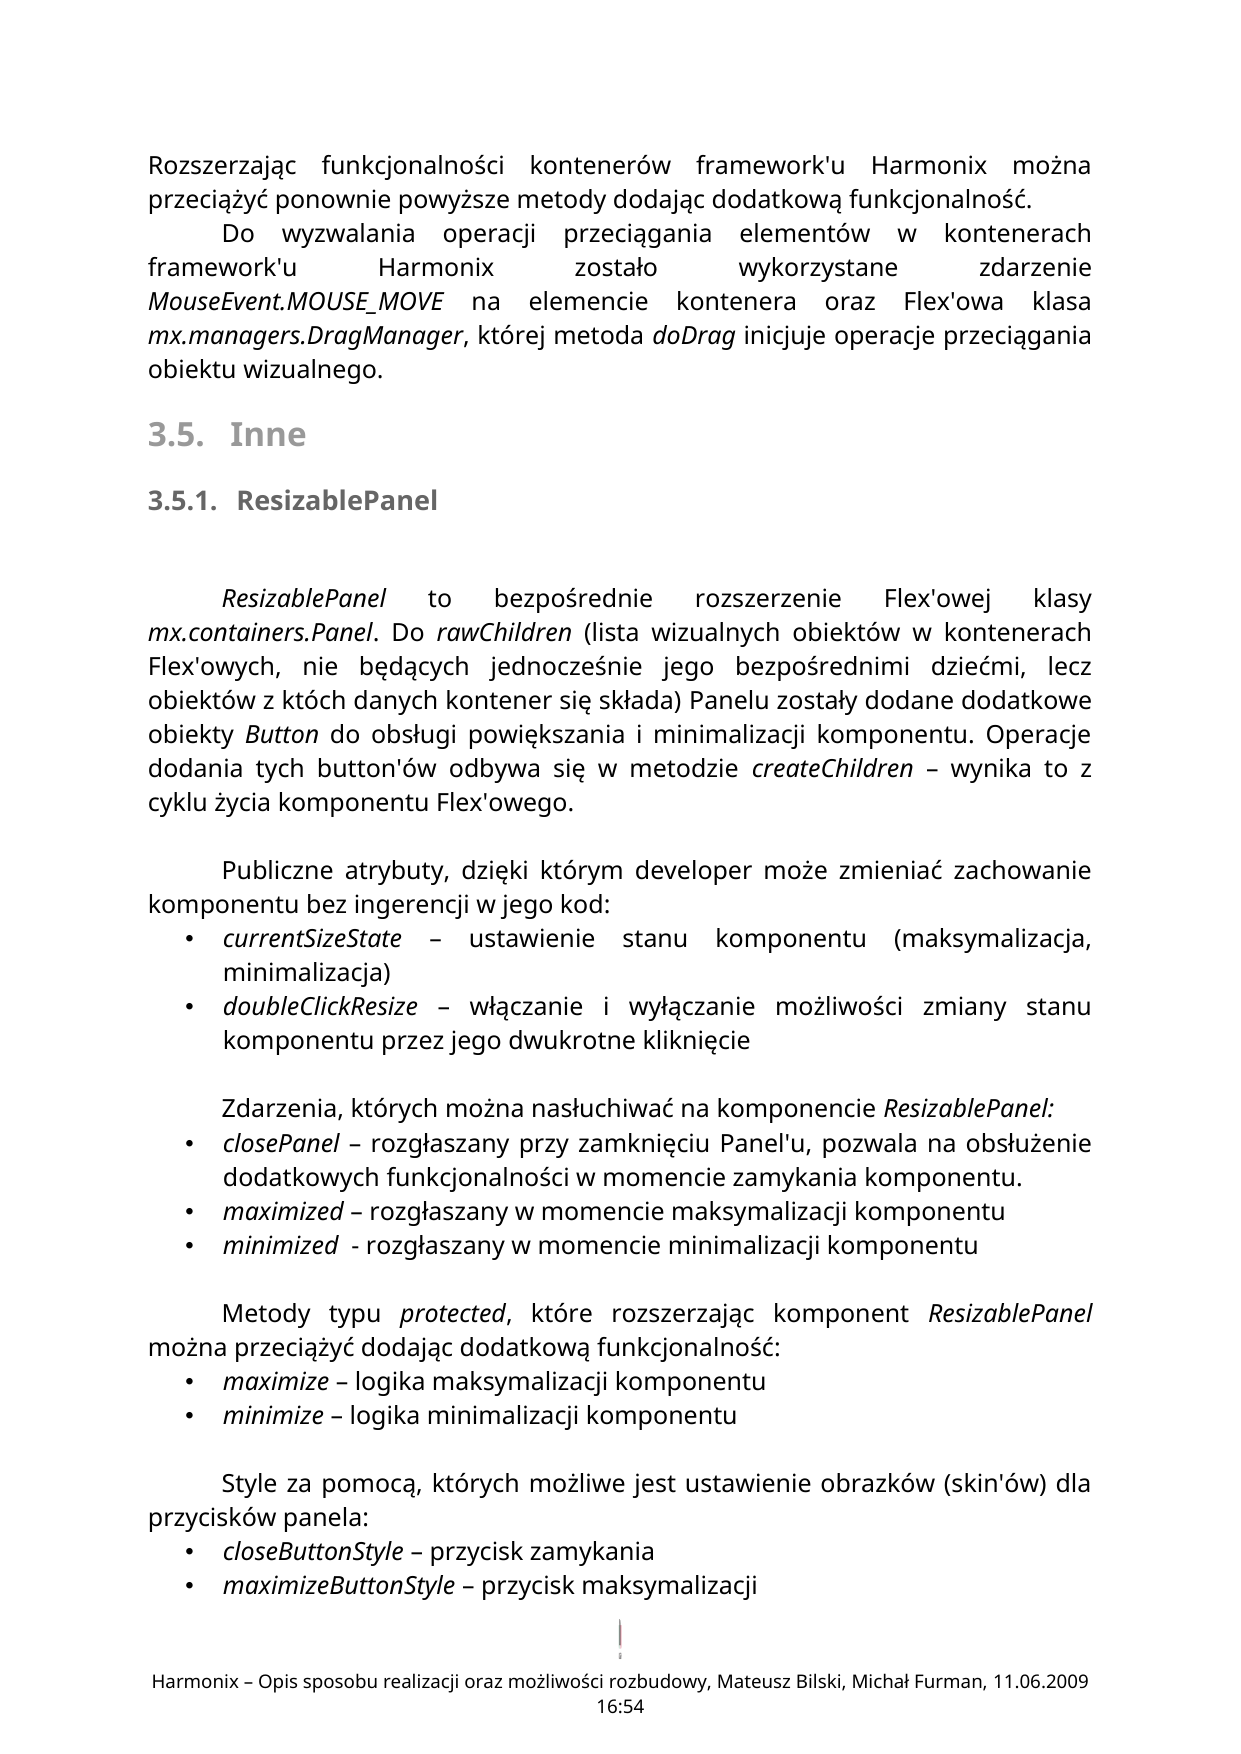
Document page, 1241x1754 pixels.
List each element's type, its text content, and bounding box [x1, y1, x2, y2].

text Metody typu protected, które rozszerzając komponent ResizablePanel można przeciążyć dodając dodatkową funkcjonalność: [148, 1296, 1092, 1364]
list closePanel – rozgłaszany przy zamknięciu Panel'u, pozwala na obsłużenie dodatkowych funkcjonalności w momencie zamykania komponentu. [185, 1125, 1092, 1193]
list minimize – logika minimalizacji komponentu [185, 1398, 1092, 1432]
list doubleClickResize – włączanie i wyłączanie możliwości zmiany stanu komponentu przez jego dwukrotne kliknięcie [185, 989, 1092, 1057]
list maximizeButtonStyle – przycisk maksymalizacji [185, 1568, 1092, 1602]
subtitle Inne [148, 411, 1092, 456]
text Rozszerzając funkcjonalności kontenerów framework'u Harmonix można przeciążyć ponownie powyższe metody dodając dodatkową funkcjonalność. [148, 148, 1092, 216]
text Publiczne atrybuty, dzięki którym developer może zmieniać zachowanie komponentu bez ingerencji w jego kod: [148, 853, 1092, 921]
list minimized - rozgłaszany w momencie minimalizacji komponentu [185, 1227, 1092, 1261]
list maximized – rozgłaszany w momencie maksymalizacji komponentu [185, 1193, 1092, 1227]
list currentSizeState – ustawienie stanu komponentu (maksymalizacja, minimalizacja) [185, 921, 1092, 989]
picture [618, 1618, 622, 1660]
text Do wyzwalania operacji przeciągania elementów w kontenerach framework'u Harmonix zostało wykorzystane zdarzenie MouseEvent.MOUSE_MOVE na elemencie kontenera oraz Flex'owa klasa mx.managers.DragManager, której metoda doDrag inicjuje operacje przeciągania obiektu wizualnego. [148, 216, 1092, 386]
text Zdarzenia, których można nasłuchiwać na komponencie ResizablePanel: [148, 1091, 1092, 1125]
list closeButtonStyle – przycisk zamykania [185, 1534, 1092, 1568]
list maximize – logika maksymalizacji komponentu [185, 1364, 1092, 1398]
text Style za pomocą, których możliwe jest ustawienie obrazków (skin'ów) dla przycisków panela: [148, 1466, 1092, 1534]
text ResizablePanel to bezpośrednie rozszerzenie Flex'owej klasy mx.containers.Panel. Do rawChildren (lista wizualnych obiektów w kontenerach Flex'owych, nie będących jednocześnie jego bezpośrednimi dziećmi, lecz obiektów z któch danych kontener się składa) Panelu zostały dodane dodatkowe obiekty Button do obsługi powiększania i minimalizacji komponentu. Operacje dodania tych button'ów odbywa się w metodzie createChildren – wynika to z cyklu życia komponentu Flex'owego. [148, 580, 1092, 819]
subtitle ResizablePanel [148, 481, 1092, 518]
